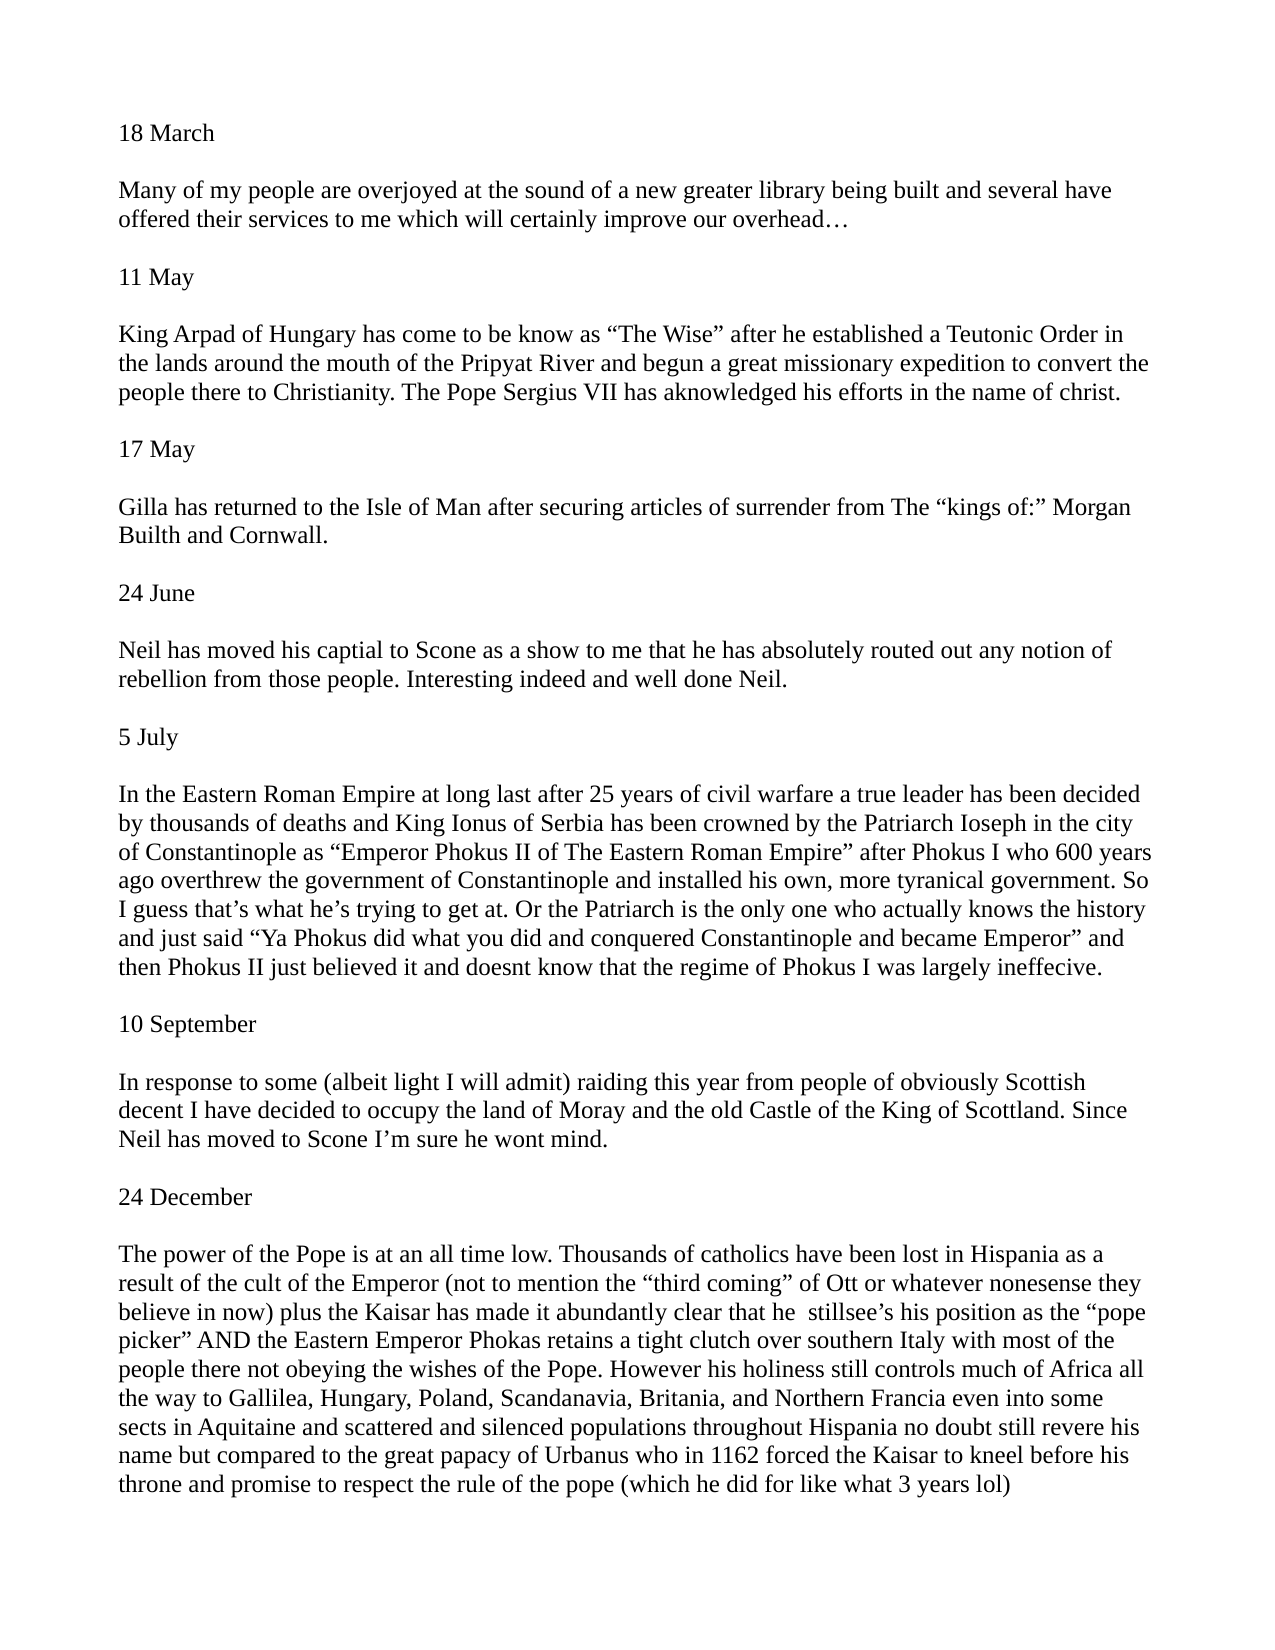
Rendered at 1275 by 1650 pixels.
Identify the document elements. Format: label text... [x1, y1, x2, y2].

text 24 June [118, 578, 1157, 607]
text 24 December [118, 1182, 1157, 1211]
text King Arpad of Hungary has come to be know as “The Wise” after he established a Teutonic Order in the lands around the mouth of the Pripyat River and begun a great missionary expedition to convert the people there to Christianity. The Pope Sergius VII has aknowledged his efforts in the name of christ. [118, 319, 1157, 406]
text 5 July [118, 722, 1157, 751]
text In response to some (albeit light I will admit) raiding this year from people of obviously Scottish decent I have decided to occupy the land of Moray and the old Castle of the King of Scottland. Since Neil has moved to Scone I’m sure he wont mind. [118, 1067, 1157, 1153]
text In the Eastern Roman Empire at long last after 25 years of civil warfare a true leader has been decided by thousands of deaths and King Ionus of Serbia has been crowned by the Patriarch Ioseph in the city of Constantinople as “Emperor Phokus II of The Eastern Roman Empire” after Phokus I who 600 years ago overthrew the government of Constantinople and installed his own, more tyranical government. So I guess that’s what he’s trying to get at. Or the Patriarch is the only one who actually knows the history and just said “Ya Phokus did what you did and conquered Constantinople and became Emperor” and then Phokus II just believed it and doesnt know that the regime of Phokus I was largely ineffecive. [118, 779, 1157, 981]
text The power of the Pope is at an all time low. Thousands of catholics have been lost in Hispania as a result of the cult of the Emperor (not to mention the “third coming” of Ott or whatever nonesense they believe in now) plus the Kaisar has made it abundantly clear that he stillsee’s his position as the “pope picker” AND the Eastern Emperor Phokas retains a tight clutch over southern Italy with most of the people there not obeying the wishes of the Pope. However his holiness still controls much of Africa all the way to Gallilea, Hungary, Poland, Scandanavia, Britania, and Northern Francia even into some sects in Aquitaine and scattered and silenced populations throughout Hispania no doubt still revere his name but compared to the great papacy of Urbanus who in 1162 forced the Kaisar to kneel before his throne and promise to respect the rule of the pope (which he did for like what 3 years lol) [118, 1239, 1157, 1498]
text 17 May [118, 434, 1157, 463]
text Many of my people are overjoyed at the sound of a new greater library being built and several have offered their services to me which will certainly improve our overhead… [118, 176, 1157, 233]
text 10 September [118, 1009, 1157, 1038]
text Gilla has returned to the Isle of Man after securing articles of surrender from The “kings of:” Morgan Builth and Cornwall. [118, 492, 1157, 549]
text 11 May [118, 262, 1157, 291]
text 18 March [118, 118, 1157, 147]
text Neil has moved his captial to Scone as a show to me that he has absolutely routed out any notion of rebellion from those people. Interesting indeed and well done Neil. [118, 636, 1157, 693]
